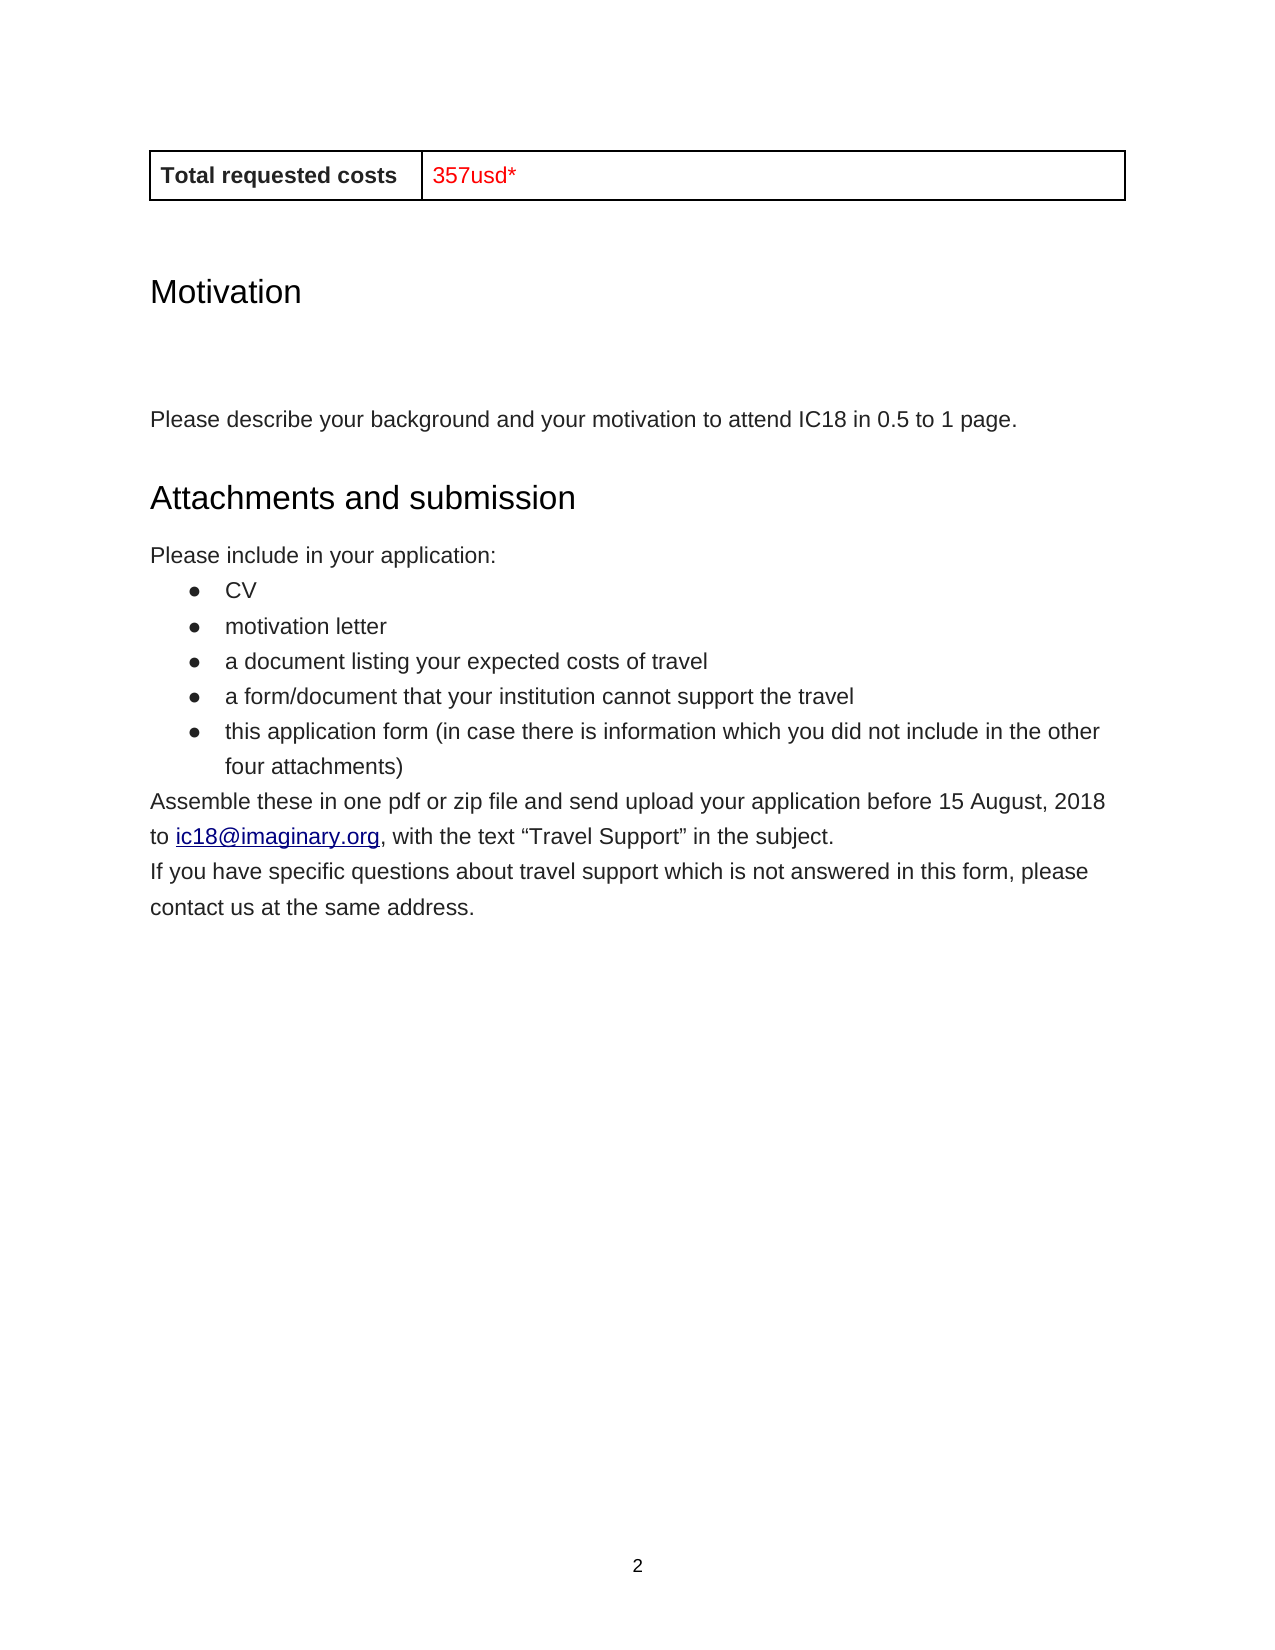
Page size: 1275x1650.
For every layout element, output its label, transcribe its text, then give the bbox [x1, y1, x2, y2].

text Please describe your background and your motivation to attend IC18 in 0.5 to 1 page. [150, 407, 1125, 433]
table_cell 357usd* [423, 152, 1124, 198]
table_cell Total requested costs [151, 152, 421, 198]
list a document listing your expected costs of travel [187, 648, 1125, 674]
list this application form (in case there is information which you did not include in the other four attachments) [187, 719, 1125, 779]
list a form/document that your institution cannot support the travel [187, 683, 1125, 709]
list CV [187, 578, 1125, 604]
text Please include in your application: [150, 543, 1125, 569]
list motivation letter [187, 613, 1125, 639]
text Assemble these in one pdf or zip file and send upload your application before 15 August, 2018 to ic18@imaginary.org, with the text “Travel Support” in the subject. [150, 789, 1125, 849]
text If you have specific questions about travel support which is not answered in this form, please contact us at the same address. [150, 859, 1125, 920]
subtitle Attachments and submission [150, 479, 1125, 517]
subtitle Motivation [150, 273, 1125, 311]
